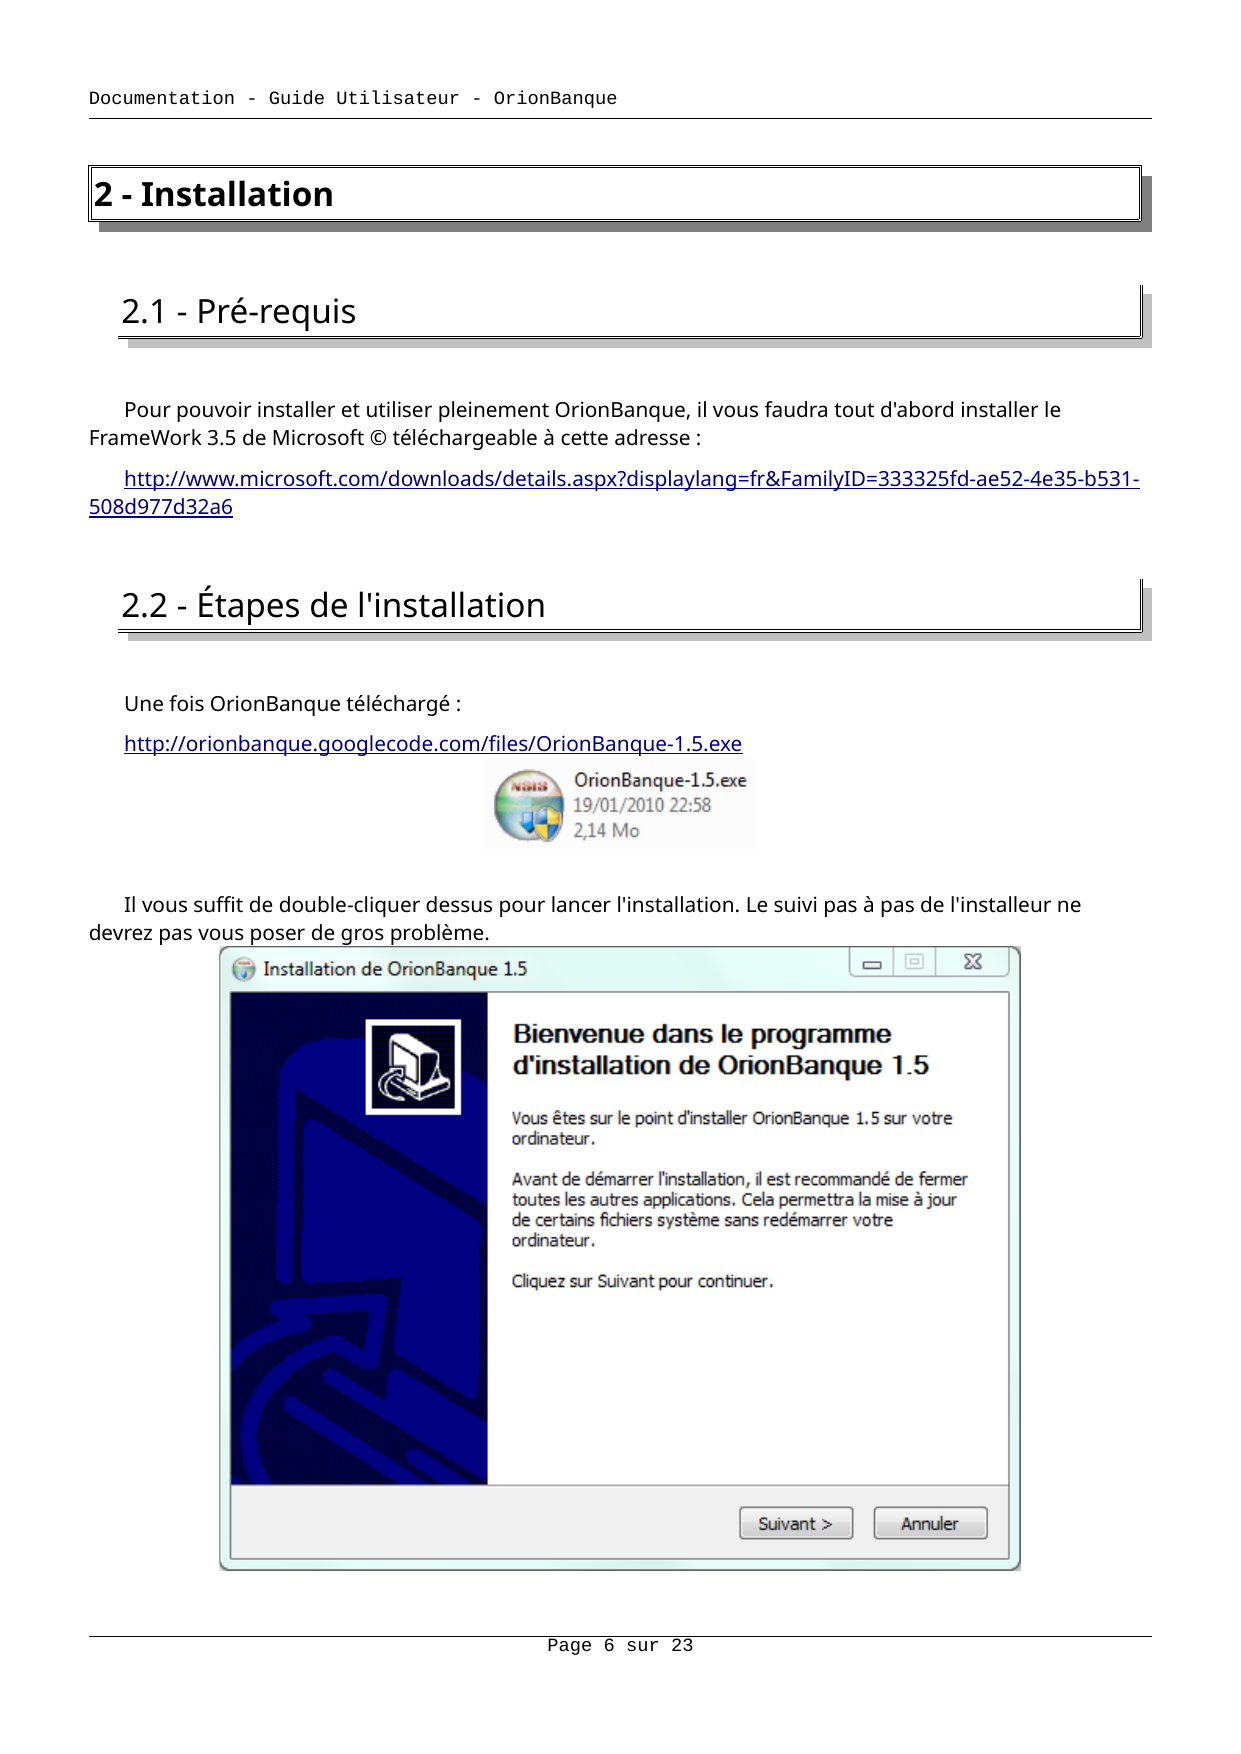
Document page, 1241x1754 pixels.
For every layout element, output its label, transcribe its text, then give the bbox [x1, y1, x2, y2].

subtitle Étapes de l'installation [118, 578, 1140, 629]
text Pour pouvoir installer et utiliser pleinement OrionBanque, il vous faudra tout d'abord installer le FrameWork 3.5 de Microsoft © téléchargeable à cette adresse : [88, 395, 1152, 452]
text Il vous suffit de double-cliquer dessus pour lancer l'installation. Le suivi pas à pas de l'installeur ne devrez pas vous poser de gros problème. [88, 890, 1152, 947]
subtitle Pré-requis [118, 285, 1142, 338]
text Une fois OrionBanque téléchargé : [88, 689, 1152, 717]
text http://orionbanque.googlecode.com/files/OrionBanque-1.5.exe [88, 729, 1152, 757]
text http://www.microsoft.com/downloads/details.aspx?displaylang=fr&FamilyID=333325fd-ae52-4e35-b531-508d977d32a6 [88, 464, 1152, 521]
subtitle Installation [89, 166, 1141, 221]
picture [485, 757, 756, 850]
picture [219, 946, 1021, 1571]
